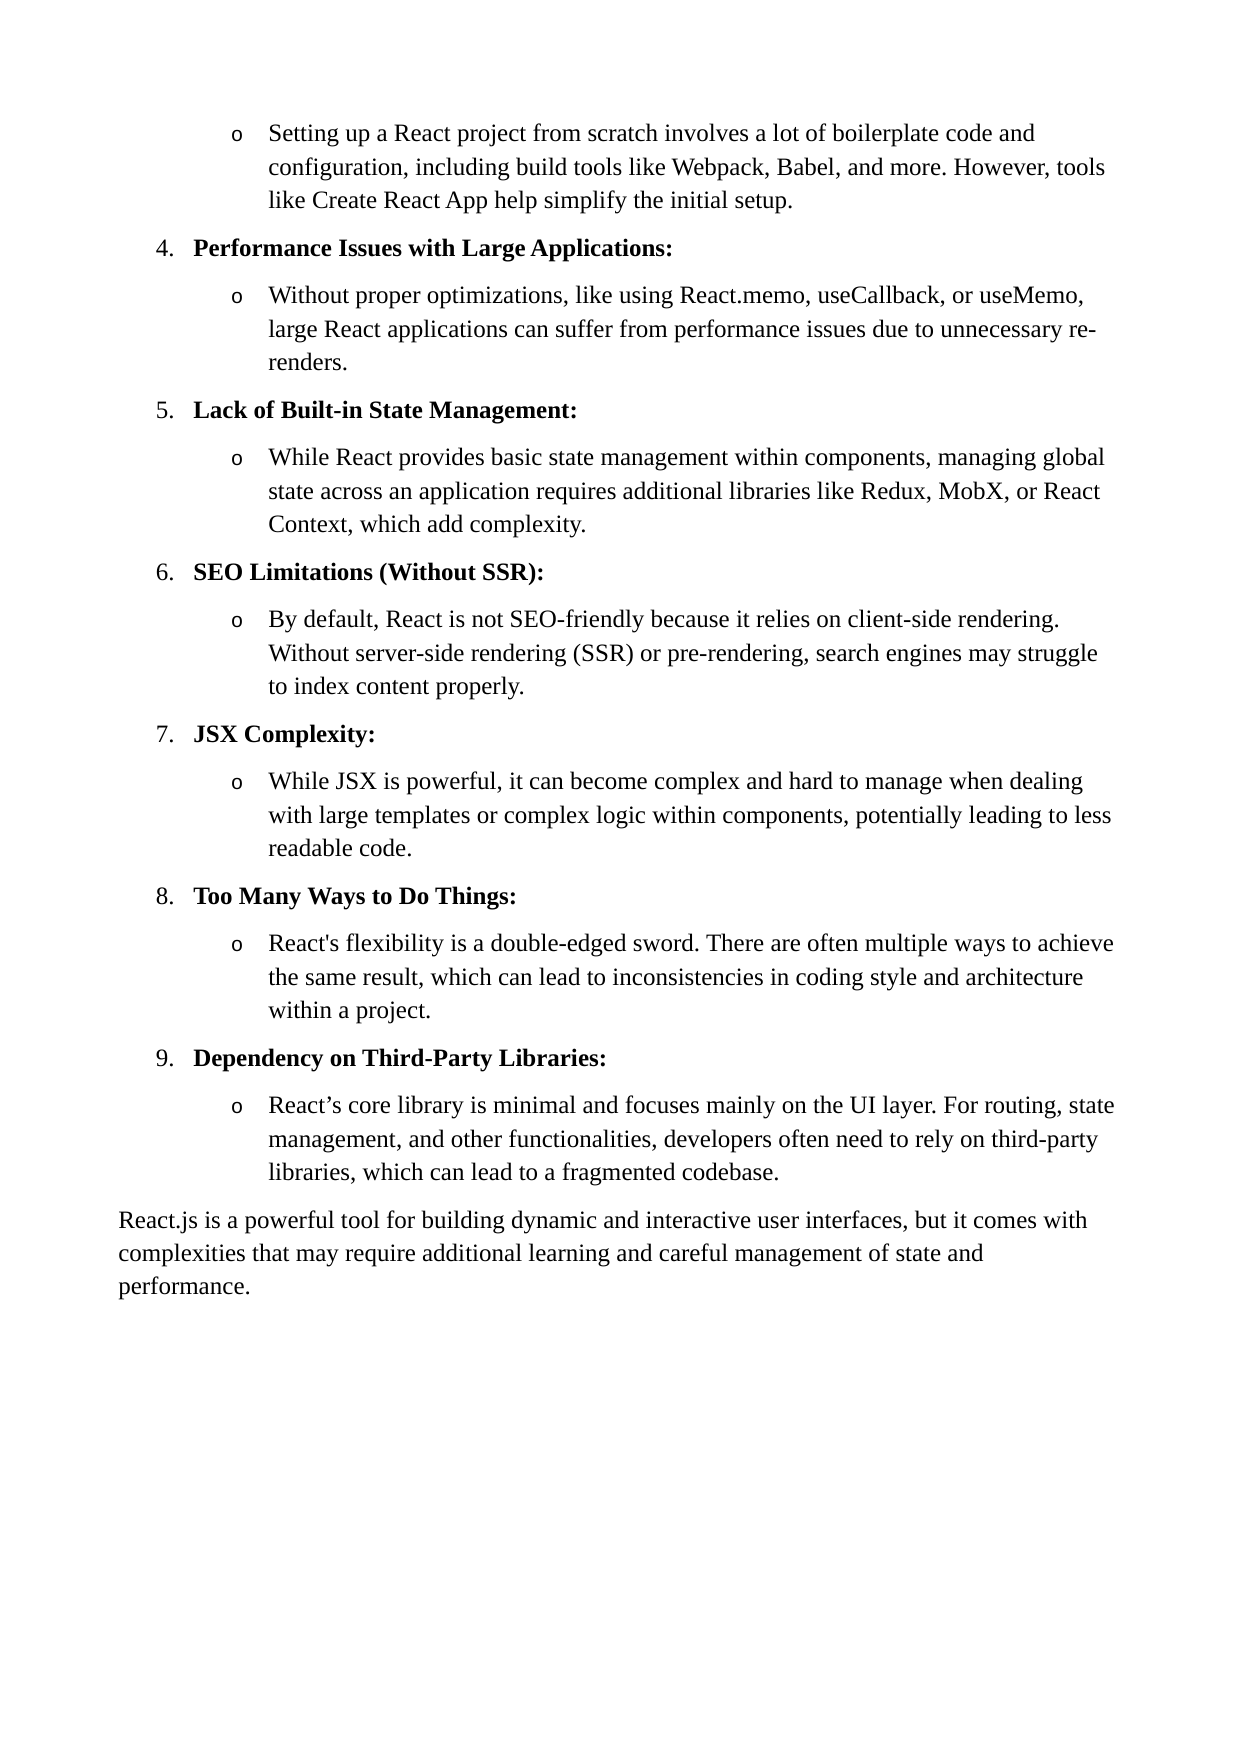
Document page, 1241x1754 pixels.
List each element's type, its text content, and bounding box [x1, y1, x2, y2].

list Lack of Built-in State Management: [156, 395, 1122, 423]
list JSX Complexity: [156, 719, 1122, 748]
list React’s core library is minimal and focuses mainly on the UI layer. For routing, state management, and other functionalities, developers often need to rely on third-party libraries, which can lead to a fragmented codebase. [231, 1091, 1122, 1186]
list SEO Limitations (Without SSR): [156, 557, 1122, 586]
list By default, React is not SEO-friendly because it relies on client-side rendering. Without server-side rendering (SSR) or pre-rendering, search engines may struggle to index content properly. [231, 604, 1122, 700]
list Performance Issues with Large Applications: [156, 233, 1122, 261]
list While React provides basic state management within components, managing global state across an application requires additional libraries like Redux, MobX, or React Context, which add complexity. [231, 442, 1122, 538]
list Dependency on Third-Party Libraries: [156, 1043, 1122, 1072]
list Without proper optimizations, like using React.memo, useCallback, or useMemo, large React applications can suffer from performance issues due to unnecessary re-renders. [231, 280, 1122, 376]
list Setting up a React project from scratch involves a lot of boilerplate code and configuration, including build tools like Webpack, Babel, and more. However, tools like Create React App help simplify the initial setup. [231, 118, 1122, 214]
list Too Many Ways to Do Things: [156, 881, 1122, 910]
list React's flexibility is a double-edged sword. There are often multiple ways to achieve the same result, which can lead to inconsistencies in coding style and architecture within a project. [231, 928, 1122, 1024]
list While JSX is powerful, it can become complex and hard to manage when dealing with large templates or complex logic within components, potentially leading to less readable code. [231, 766, 1122, 862]
text React.js is a powerful tool for building dynamic and interactive user interfaces, but it comes with complexities that may require additional learning and careful management of state and performance. [118, 1205, 1122, 1300]
